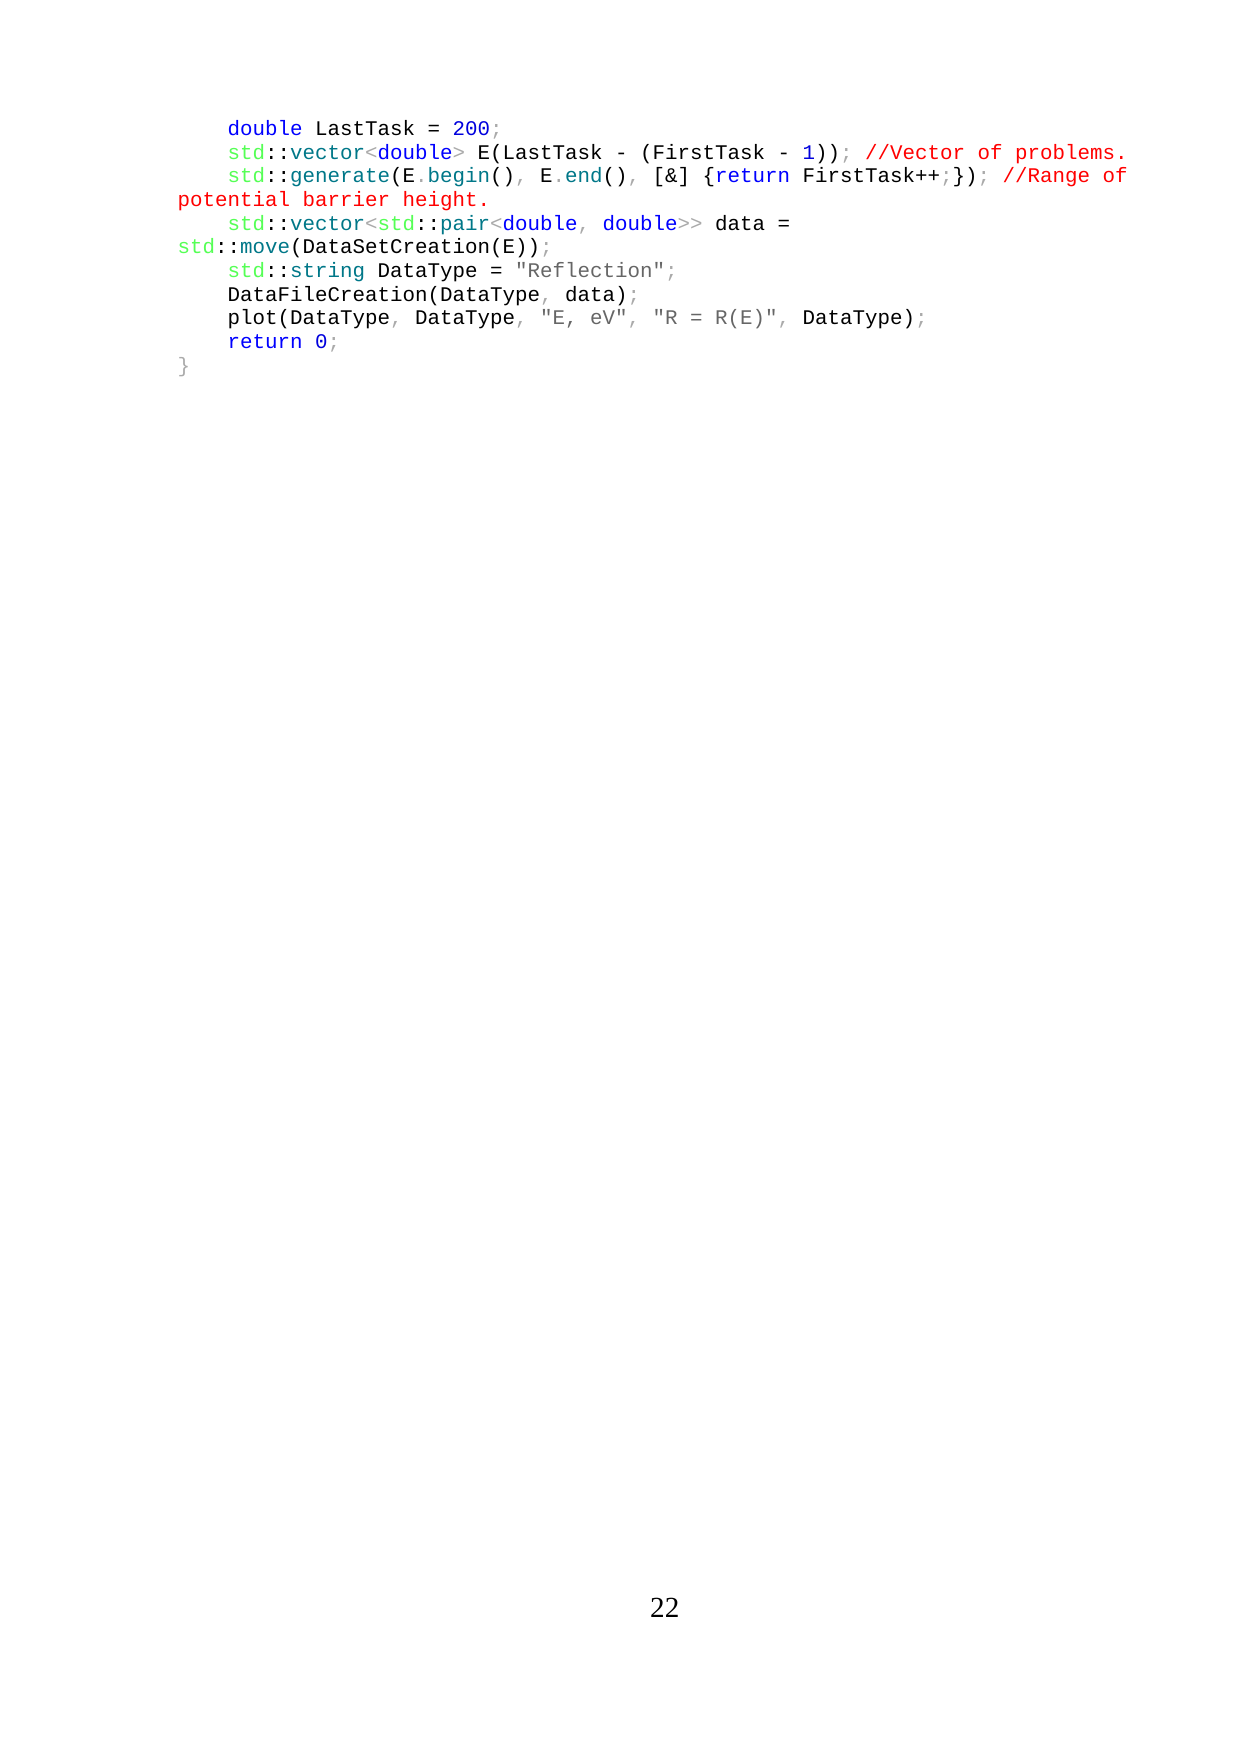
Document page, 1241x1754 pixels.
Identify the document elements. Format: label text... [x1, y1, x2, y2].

text std::string DataType = "Reflection"; [177, 260, 1152, 284]
text std::vector<std::pair<double, double>> data = std::move(DataSetCreation(E)); [177, 213, 1152, 260]
text std::generate(E.begin(), E.end(), [&] {return FirstTask++;}); //Range of potential barrier height. [177, 165, 1152, 213]
text double LastTask = 200; [177, 118, 1152, 142]
text DataFileCreation(DataType, data); [177, 284, 1152, 307]
text return 0; [177, 331, 1152, 354]
text std::vector<double> E(LastTask - (FirstTask - 1)); //Vector of problems. [177, 142, 1152, 165]
text } [177, 354, 1152, 378]
text plot(DataType, DataType, "E, eV", "R = R(E)", DataType); [177, 307, 1152, 331]
